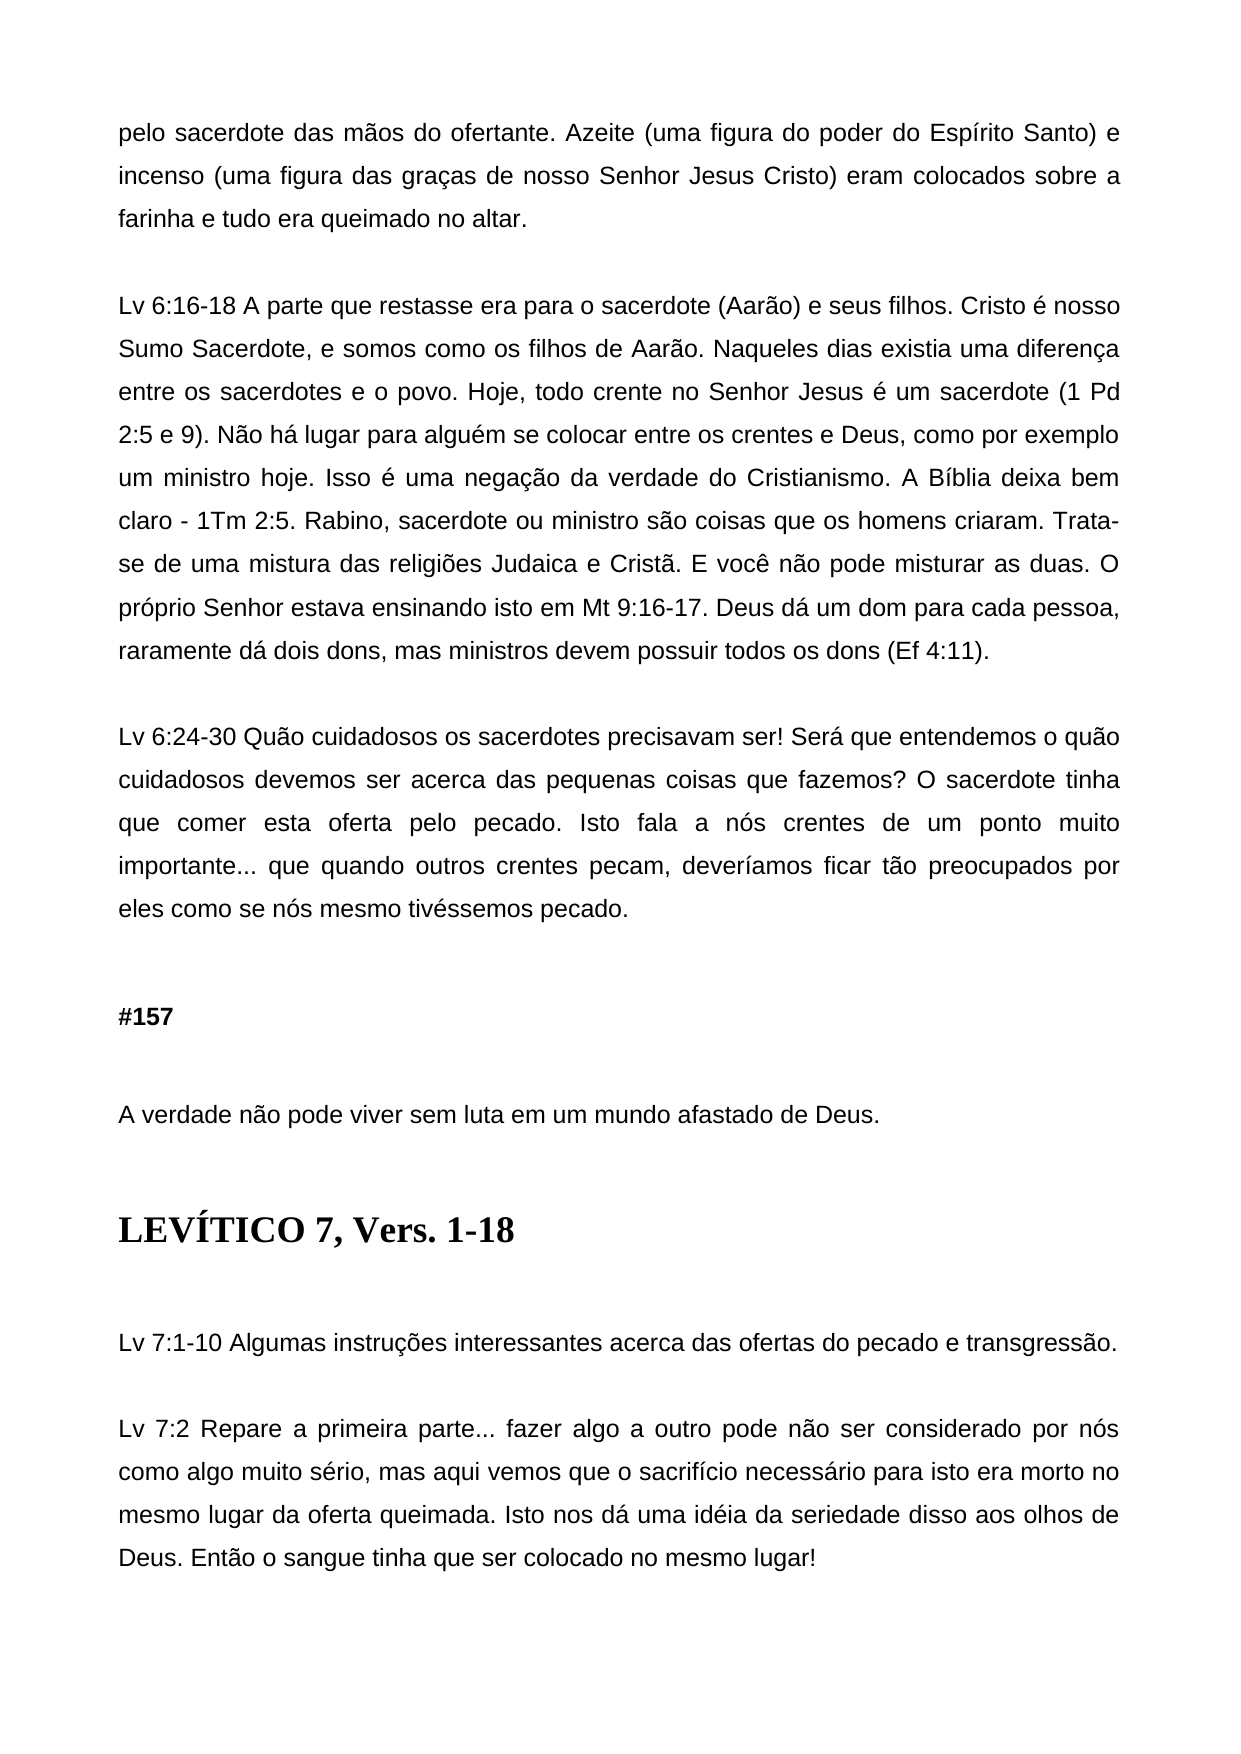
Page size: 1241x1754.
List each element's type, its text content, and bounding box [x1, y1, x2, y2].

subtitle LEVÍTICO 7, Vers. 1-18 [118, 1207, 1122, 1250]
text Lv 7:2 Repare a primeira parte... fazer algo a outro pode não ser considerado por nós como algo muito sério, mas aqui vemos que o sacrifício necessário para isto era morto no mesmo lugar da oferta queimada. Isto nos dá uma idéia da seriedade disso aos olhos de Deus. Então o sangue tinha que ser colocado no mesmo lugar! [118, 1414, 1122, 1572]
text Lv 7:1-10 Algumas instruções interessantes acerca das ofertas do pecado e transgressão. [118, 1328, 1122, 1356]
text A verdade não pode viver sem luta em um mundo afastado de Deus. [118, 1100, 1122, 1129]
text pelo sacerdote das mãos do ofertante. Azeite (uma figura do poder do Espírito Santo) e incenso (uma figura das graças de nosso Senhor Jesus Cristo) eram colocados sobre a farinha e tudo era queimado no altar. [118, 118, 1122, 233]
subtitle #157 [118, 1001, 1122, 1030]
text Lv 6:16-18 A parte que restasse era para o sacerdote (Aarão) e seus filhos. Cristo é nosso Sumo Sacerdote, e somos como os filhos de Aarão. Naqueles dias existia uma diferença entre os sacerdotes e o povo. Hoje, todo crente no Senhor Jesus é um sacerdote (1 Pd 2:5 e 9). Não há lugar para alguém se colocar entre os crentes e Deus, como por exemplo um ministro hoje. Isso é uma negação da verdade do Cristianismo. A Bíblia deixa bem claro - 1Tm 2:5. Rabino, sacerdote ou ministro são coisas que os homens criaram. Trata-se de uma mistura das religiões Judaica e Cristã. E você não pode misturar as duas. O próprio Senhor estava ensinando isto em Mt 9:16-17. Deus dá um dom para cada pessoa, raramente dá dois dons, mas ministros devem possuir todos os dons (Ef 4:11). [118, 291, 1122, 664]
text Lv 6:24-30 Quão cuidadosos os sacerdotes precisavam ser! Será que entendemos o quão cuidadosos devemos ser acerca das pequenas coisas que fazemos? O sacerdote tinha que comer esta oferta pelo pecado. Isto fala a nós crentes de um ponto muito importante... que quando outros crentes pecam, deveríamos ficar tão preocupados por eles como se nós mesmo tivéssemos pecado. [118, 722, 1122, 923]
